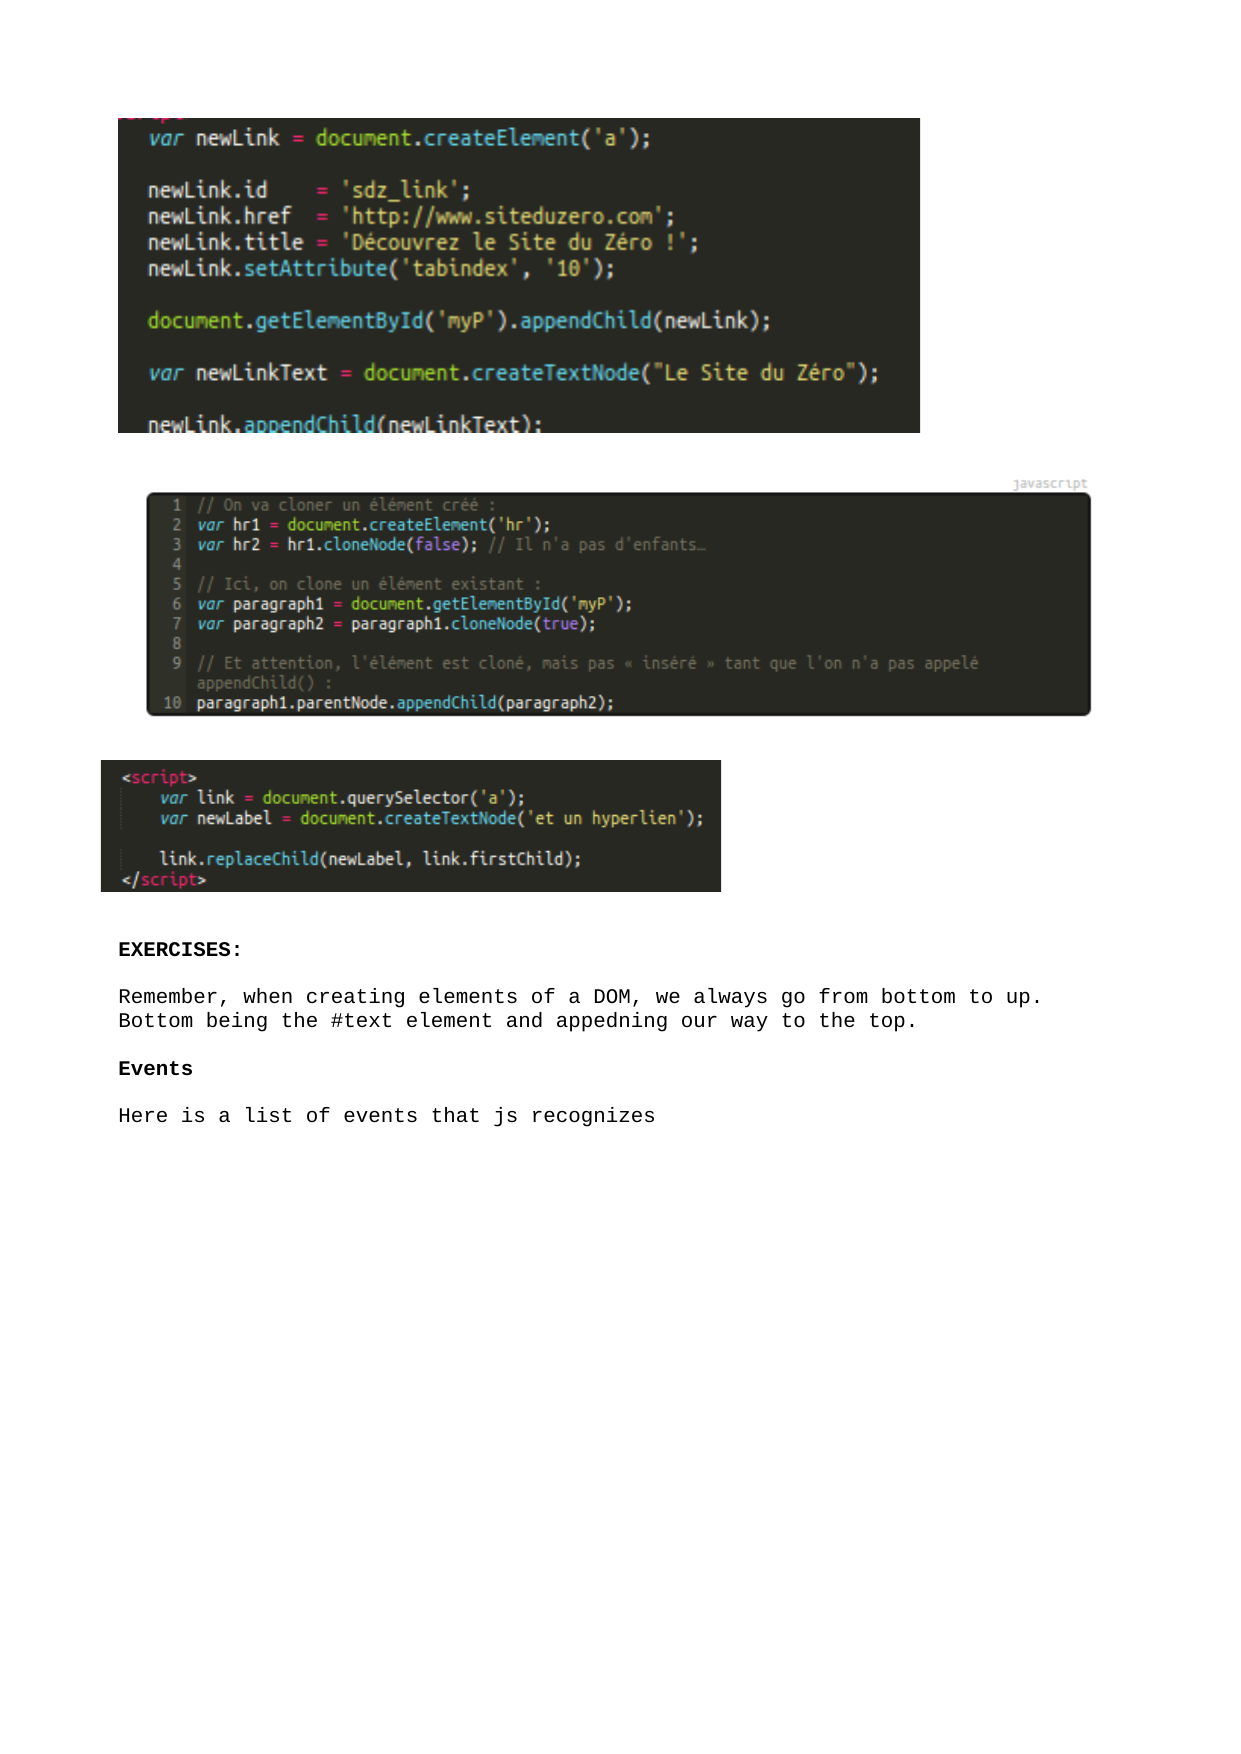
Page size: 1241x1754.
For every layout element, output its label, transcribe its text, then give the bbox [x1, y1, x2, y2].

text Here is a list of events that js recognizes [118, 1105, 1122, 1128]
text EXERCISES: [118, 939, 1122, 963]
text Events [118, 1057, 1122, 1081]
text Remember, when creating elements of a DOM, we always go from bottom to up. Bottom being the #text element and appedning our way to the top. [118, 987, 1122, 1034]
picture [118, 118, 921, 433]
picture [118, 479, 1123, 733]
picture [100, 760, 722, 892]
